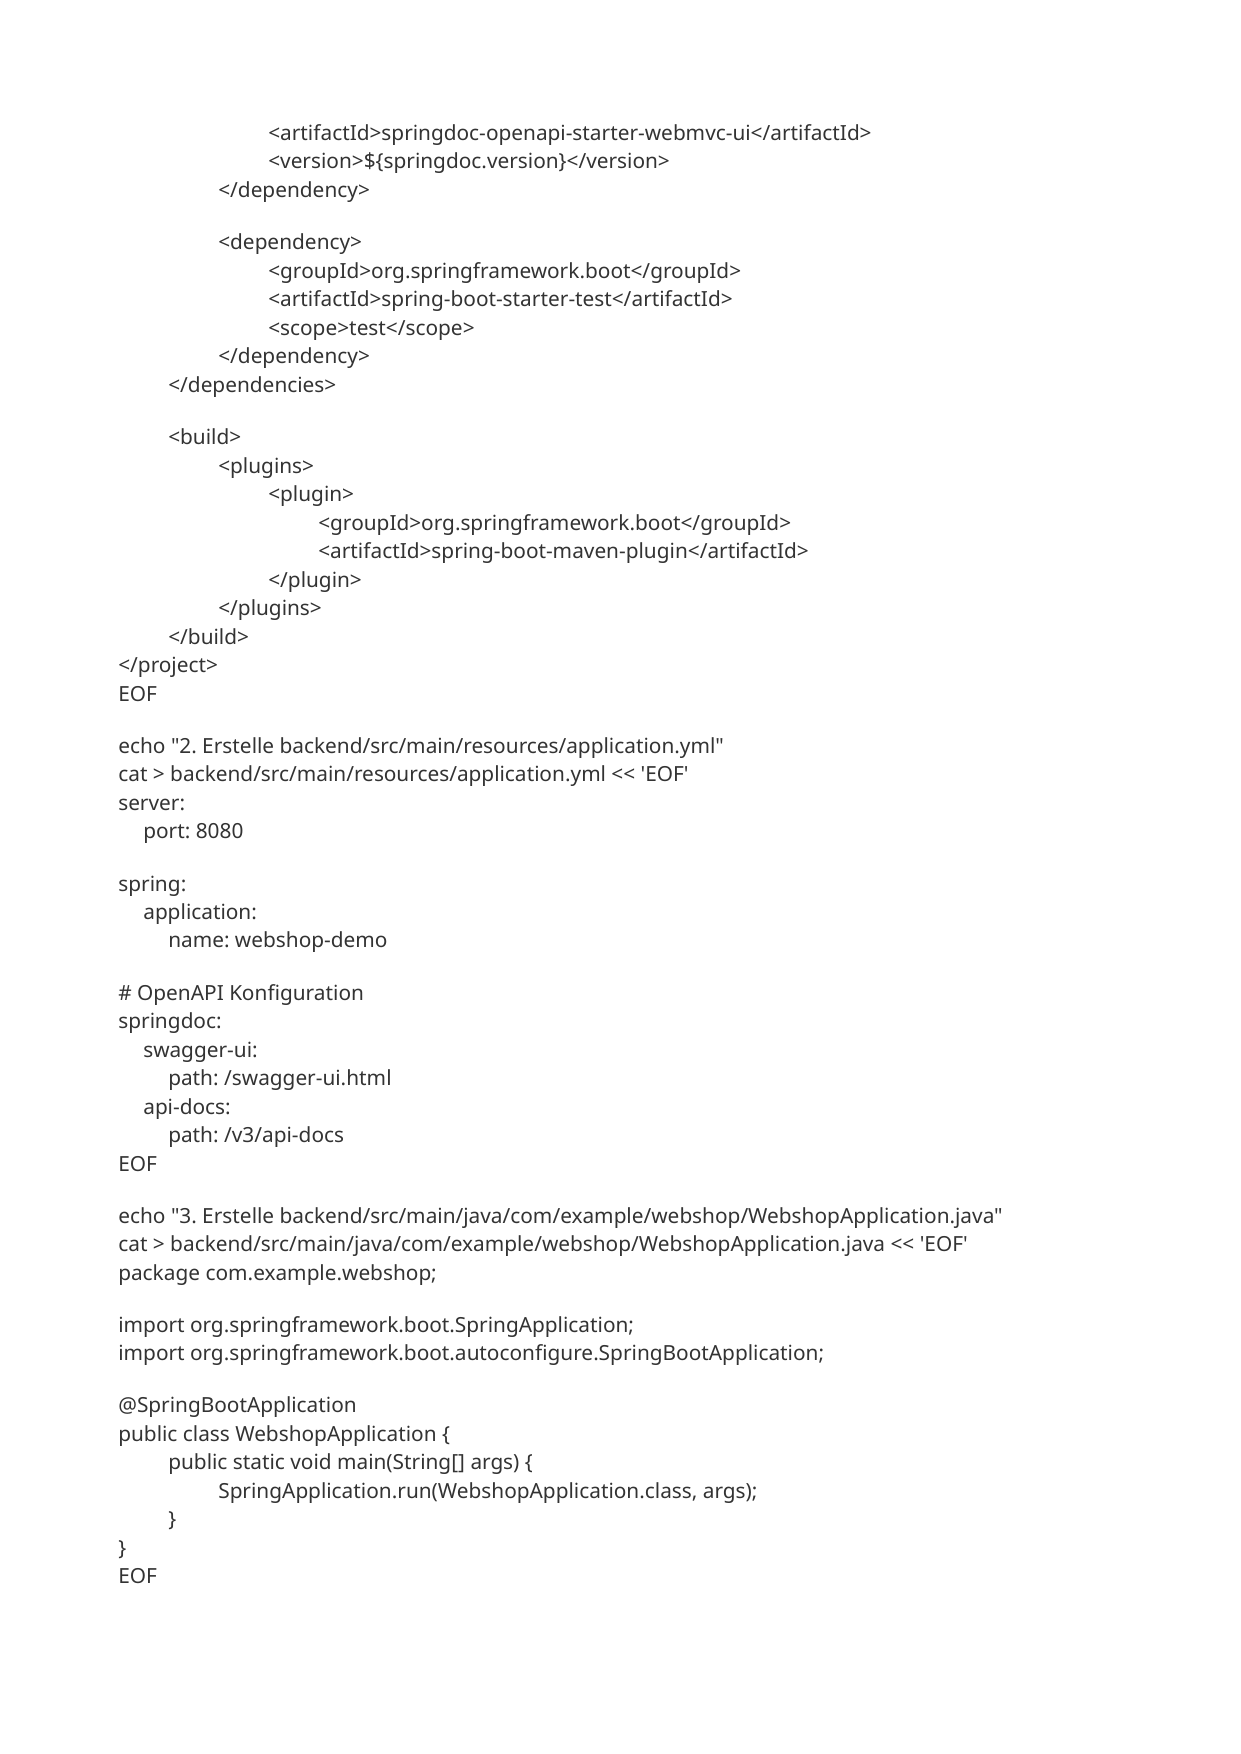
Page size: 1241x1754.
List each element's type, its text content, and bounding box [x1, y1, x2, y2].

text <dependency> [118, 227, 1122, 256]
text server: [118, 788, 1122, 816]
text echo "3. Erstelle backend/src/main/java/com/example/webshop/WebshopApplication.java" [118, 1201, 1122, 1229]
text import org.springframework.boot.SpringApplication; [118, 1310, 1122, 1338]
text EOF [118, 1561, 1122, 1590]
text cat > backend/src/main/java/com/example/webshop/WebshopApplication.java << 'EOF' [118, 1229, 1122, 1258]
text api-docs: [118, 1092, 1122, 1120]
text springdoc: [118, 1006, 1122, 1035]
text <groupId>org.springframework.boot</groupId> [118, 508, 1122, 536]
text </dependency> [118, 342, 1122, 370]
text </project> [118, 651, 1122, 679]
text import org.springframework.boot.autoconfigure.SpringBootApplication; [118, 1338, 1122, 1367]
text spring: [118, 869, 1122, 897]
text <build> [118, 422, 1122, 451]
text port: 8080 [118, 816, 1122, 845]
text public static void main(String[] args) { [118, 1447, 1122, 1476]
text swagger-ui: [118, 1035, 1122, 1063]
text public class WebshopApplication { [118, 1419, 1122, 1447]
text <artifactId>springdoc-openapi-starter-webmvc-ui</artifactId> [118, 118, 1122, 147]
text </plugin> [118, 565, 1122, 593]
text echo "2. Erstelle backend/src/main/resources/application.yml" [118, 731, 1122, 759]
text cat > backend/src/main/resources/application.yml << 'EOF' [118, 759, 1122, 788]
text application: [118, 897, 1122, 926]
text <plugin> [118, 479, 1122, 508]
text </plugins> [118, 593, 1122, 622]
text package com.example.webshop; [118, 1258, 1122, 1286]
text <version>${springdoc.version}</version> [118, 147, 1122, 175]
text # OpenAPI Konfiguration [118, 978, 1122, 1006]
text path: /v3/api-docs [118, 1120, 1122, 1149]
text EOF [118, 679, 1122, 707]
text } [118, 1504, 1122, 1533]
text <scope>test</scope> [118, 313, 1122, 342]
text name: webshop-demo [118, 926, 1122, 954]
text SpringApplication.run(WebshopApplication.class, args); [118, 1476, 1122, 1504]
text <groupId>org.springframework.boot</groupId> [118, 256, 1122, 284]
text @SpringBootApplication [118, 1390, 1122, 1419]
text } [118, 1533, 1122, 1561]
text <artifactId>spring-boot-maven-plugin</artifactId> [118, 536, 1122, 565]
text </dependencies> [118, 370, 1122, 399]
text <plugins> [118, 451, 1122, 479]
text path: /swagger-ui.html [118, 1063, 1122, 1092]
text EOF [118, 1149, 1122, 1177]
text </dependency> [118, 175, 1122, 204]
text </build> [118, 622, 1122, 651]
text <artifactId>spring-boot-starter-test</artifactId> [118, 284, 1122, 313]
